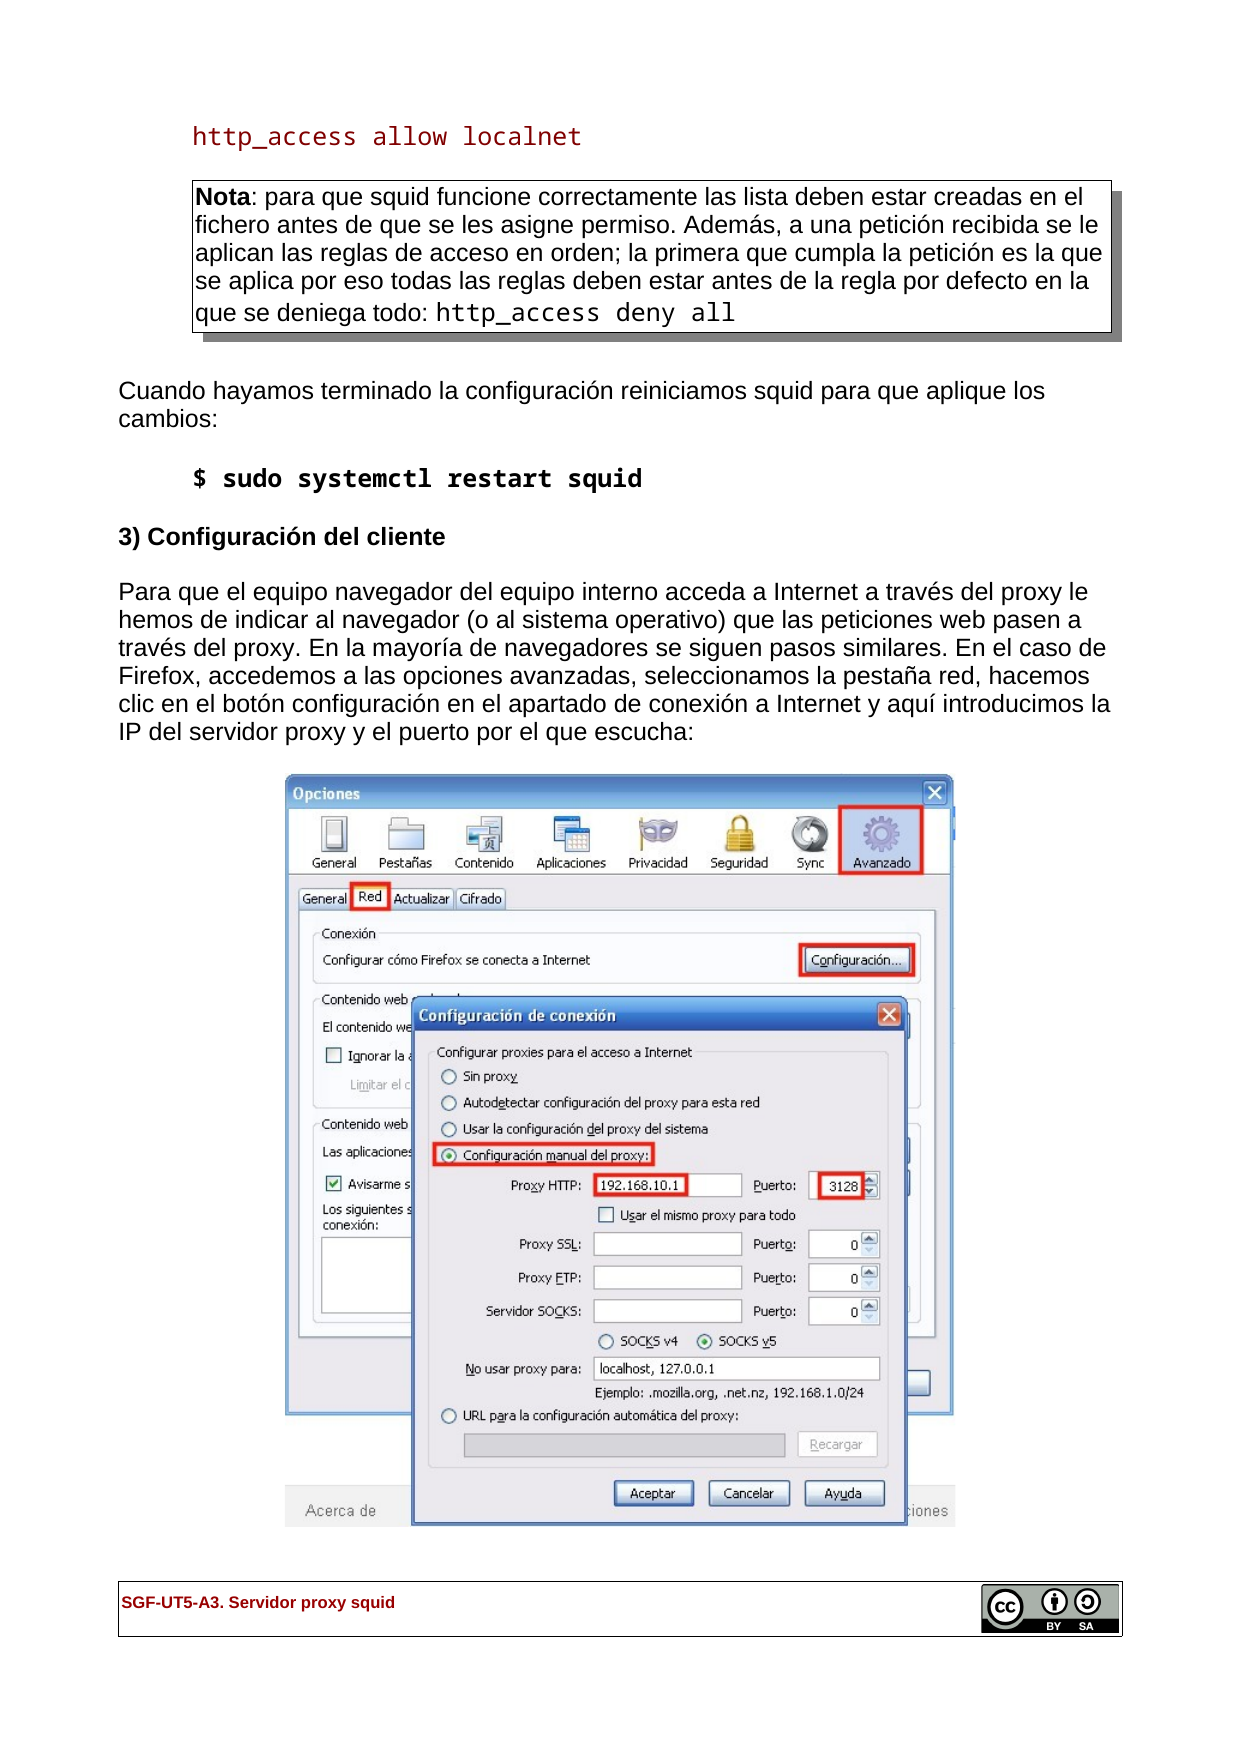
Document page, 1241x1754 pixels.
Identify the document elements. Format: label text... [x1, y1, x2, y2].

text Nota: para que squid funcione correctamente las lista deben estar creadas en el fichero antes de que se les asigne permiso. Además, a una petición recibida se le aplican las reglas de acceso en orden; la primera que cumpla la petición es la que se aplica por eso todas las reglas deben estar antes de la regla por defecto en la que se deniega todo: http_access deny all [193, 181, 1111, 332]
picture [284, 773, 956, 1527]
text Para que el equipo navegador del equipo interno acceda a Internet a través del proxy le hemos de indicar al navegador (o al sistema operativo) que las peticiones web pasen a través del proxy. En la mayoría de navegadores se siguen pasos similares. En el caso de Firefox, accedemos a las opciones avanzadas, seleccionamos la pestaña red, hacemos clic en el botón configuración en el apartado de conexión a Internet y aquí introducimos la IP del servidor proxy y el puerto por el que escucha: [118, 578, 1122, 746]
text 3) Configuración del cliente [118, 522, 1122, 550]
text http_access allow localnet [192, 118, 1122, 152]
text $ sudo systemctl restart squid [192, 460, 1122, 494]
text Cuando hayamos terminado la configuración reiniciamos squid para que aplique los cambios: [118, 377, 1122, 432]
picture [981, 1584, 1119, 1633]
